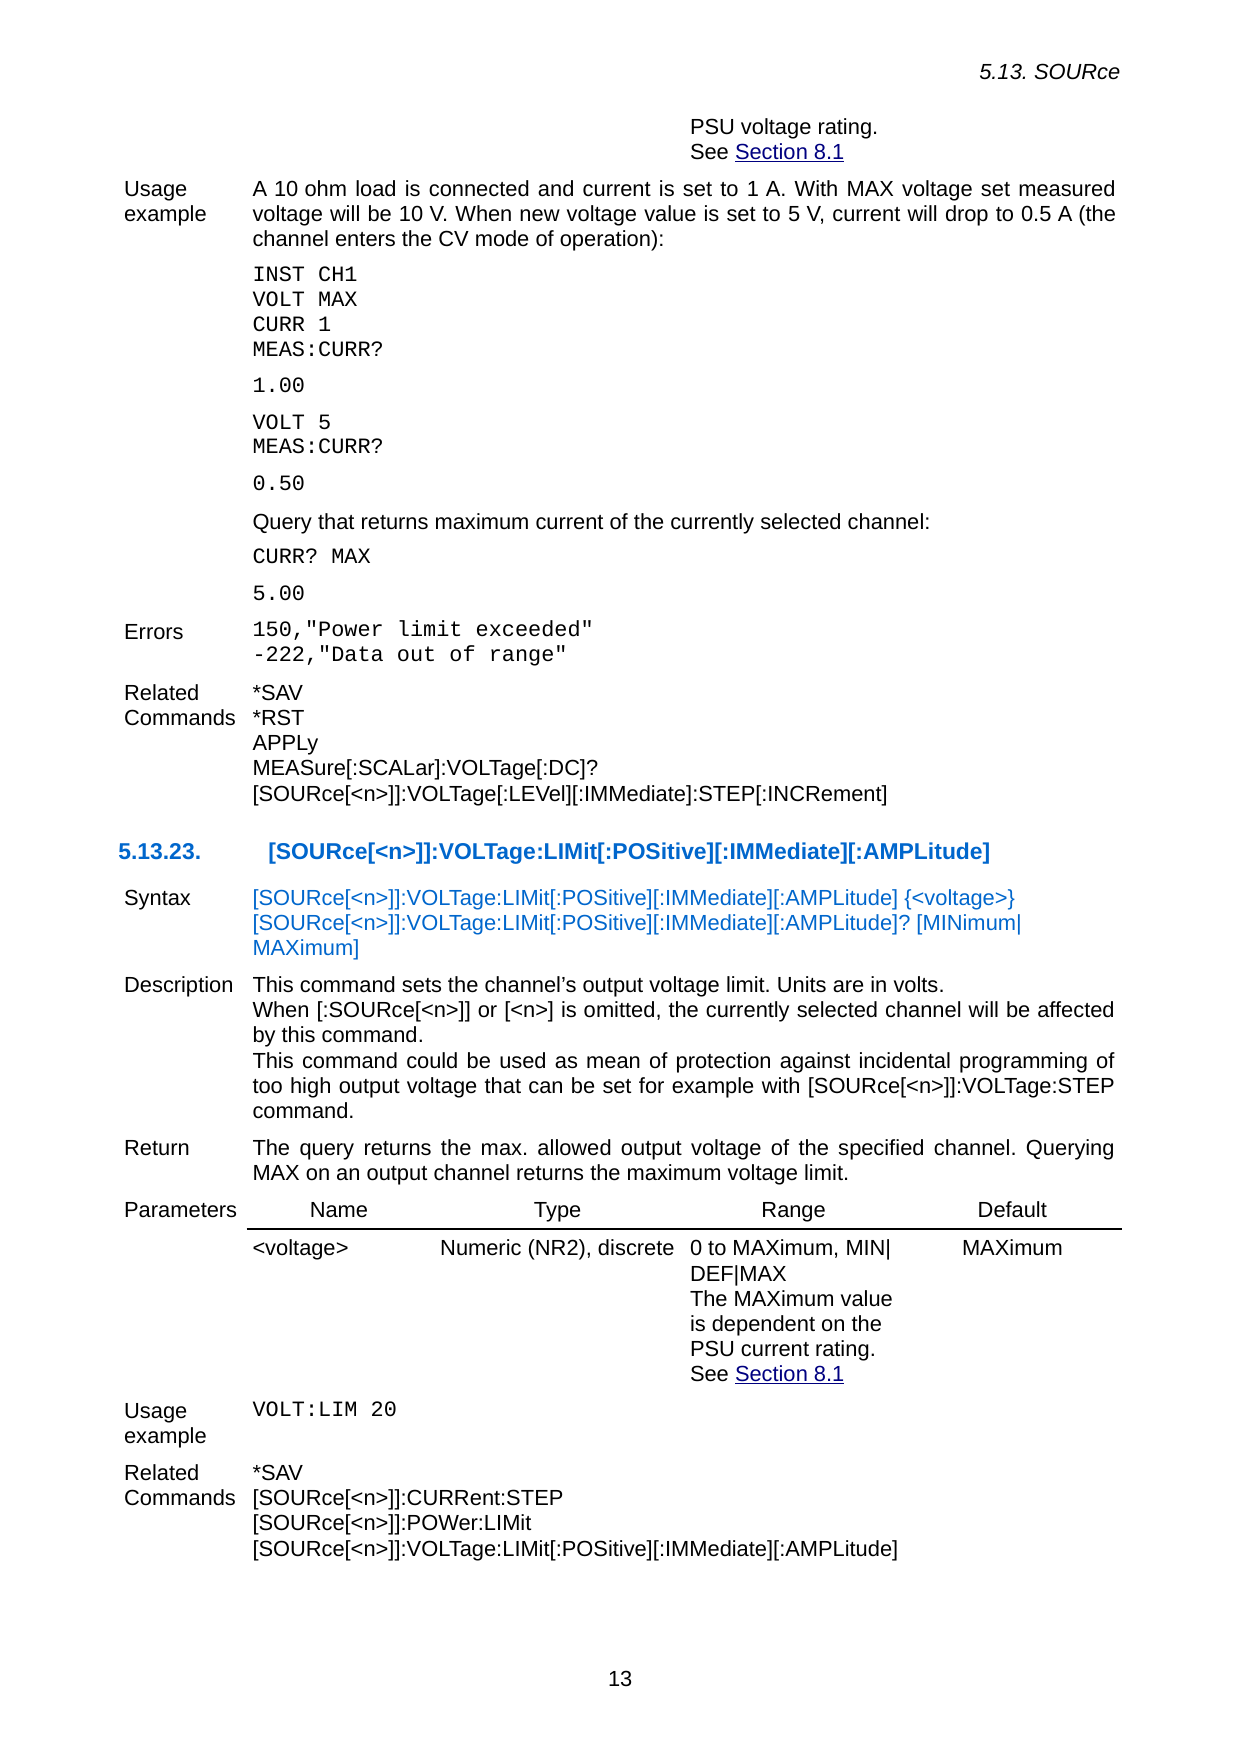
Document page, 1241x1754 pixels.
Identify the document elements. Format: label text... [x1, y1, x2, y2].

table_cell [914, 106, 1122, 170]
table_cell This command sets the channel’s output voltage limit. Units are in volts. When [:SOURce[<n>]] or [<n>] is omitted, the currently selected channel will be affected by this command. This command could be used as mean of protection against incidental programming of too high output voltage that can be set for example with [SOURce[<n>]]:VOLTage:STEP command. [247, 966, 1122, 1129]
table_cell Default [903, 1191, 1122, 1227]
table_cell *SAV *RST APPLy MEASure[:SCALar]:VOLTage[:DC]? [SOURce[<n>]]:VOLTage[:LEVel][:IMMediate]:STEP[:INCRement] [247, 674, 1122, 811]
table_cell <voltage> [247, 1230, 431, 1392]
table_cell PSU voltage rating. See Section 8.1 [684, 106, 914, 170]
table_cell Usage example [118, 170, 247, 613]
table_cell *SAV [SOURce[<n>]]:CURRent:STEP [SOURce[<n>]]:POWer:LIMit [SOURce[<n>]]:VOLTage:LIMit[:POSitive][:IMMediate][:AMPLitude] [247, 1454, 1122, 1566]
table_cell Description [118, 966, 247, 1129]
table_cell [247, 106, 412, 170]
table_cell Related Commands [118, 1454, 247, 1566]
subtitle [SOURce[<n>]]:VOLTage:LIMit[:POSitive][:IMMediate][:AMPLitude] [118, 838, 1122, 864]
table_cell A 10 ohm load is connected and current is set to 1 A. With MAX voltage set measured voltage will be 10 V. When new voltage value is set to 5 V, current will drop to 0.5 A (the channel enters the CV mode of operation): INST CH1 VOLT MAX CURR 1 MEAS:CURR? 1.00 VOLT 5 MEAS:CURR? 0.50 Query that returns maximum current of the currently selected channel: CURR? MAX 5.00 [247, 170, 1122, 613]
table_cell [412, 106, 684, 170]
table_cell [118, 106, 247, 170]
table_cell Parameters [118, 1191, 247, 1392]
table_cell The query returns the max. allowed output voltage of the specified channel. Querying MAX on an output channel returns the maximum voltage limit. [247, 1129, 1122, 1191]
table_cell Return [118, 1129, 247, 1191]
table_cell VOLT:LIM 20 [247, 1392, 1122, 1454]
table_header [SOURce[<n>]]:VOLTage:LIMit[:POSitive][:IMMediate][:AMPLitude] {<voltage>} [SOURce[<n>]]:VOLTage:LIMit[:POSitive][:IMMediate][:AMPLitude]? [MINimum|MAXimum] [247, 879, 1122, 966]
table_cell Usage example [118, 1392, 247, 1454]
table_cell Type [431, 1191, 684, 1227]
table_cell 150,"Power limit exceeded" -222,"Data out of range" [247, 613, 1122, 674]
table_cell Errors [118, 613, 247, 674]
table_cell Related Commands [118, 674, 247, 811]
table_cell Name [247, 1191, 431, 1227]
table_cell MAXimum [903, 1230, 1122, 1392]
table_cell 0 to MAXimum, MIN|DEF|MAX The MAXimum value is dependent on the PSU current rating. See Section 8.1 [684, 1230, 903, 1392]
table_header Syntax [118, 879, 247, 966]
table_cell Numeric (NR2), discrete [431, 1230, 684, 1392]
table_cell Range [684, 1191, 903, 1227]
